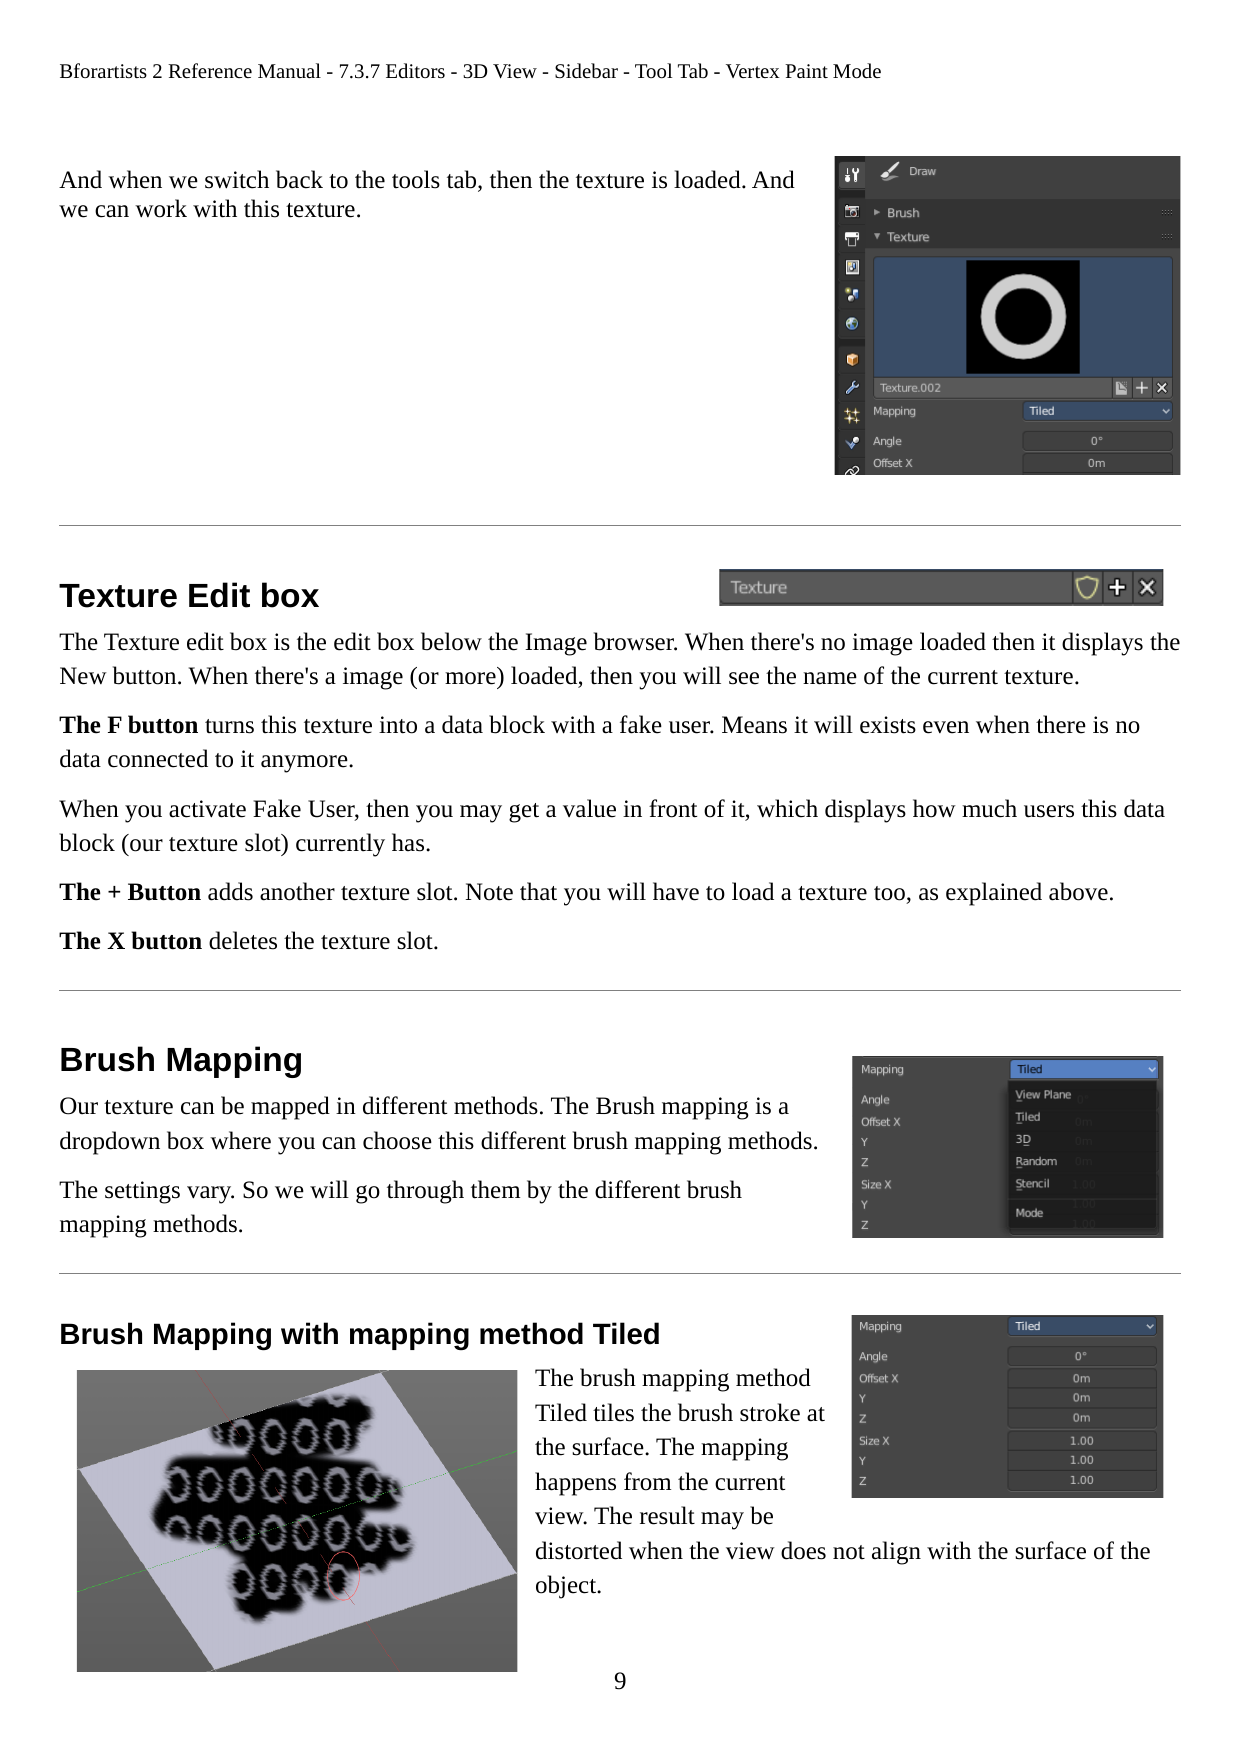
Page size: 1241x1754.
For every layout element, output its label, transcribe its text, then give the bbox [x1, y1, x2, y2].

subtitle Brush Mapping with mapping method Tiled [59, 1317, 851, 1351]
text And when we switch back to the tools tab, then the texture is loaded. And we can work with this texture. [59, 165, 834, 223]
picture [851, 1315, 1164, 1498]
text The F button turns this texture into a data block with a fake user. Means it will exists even when there is no data connected to it anymore. [59, 710, 1181, 773]
text The brush mapping method Tiled tiles the brush stroke at the surface. The mapping happens from the current view. The result may be distorted when the view does not align with the surface of the object. [59, 1363, 1181, 1599]
text The X button deletes the texture slot. [59, 926, 1181, 955]
picture [852, 1056, 1164, 1238]
subtitle Brush Mapping [59, 1040, 1181, 1079]
text When you activate Fake User, then you may get a value in front of it, which displays how much users this data block (our texture slot) currently has. [59, 794, 1181, 857]
picture [834, 156, 1181, 475]
picture [719, 569, 1164, 606]
text The settings vary. So we will go through them by the different brush mapping methods. [59, 1175, 852, 1238]
picture [76, 1370, 518, 1672]
text The + Button adds another texture slot. Note that you will have to load a texture too, as explained above. [59, 877, 1181, 906]
text Our texture can be mapped in different methods. The Brush mapping is a dropdown box where you can choose this different brush mapping methods. [59, 1091, 852, 1155]
subtitle Texture Edit box [59, 575, 1181, 614]
text The Texture edit box is the edit box below the Image browser. When there's no image loaded then it displays the New button. When there's a image (or more) loaded, then you will see the name of the current texture. [59, 627, 1181, 690]
